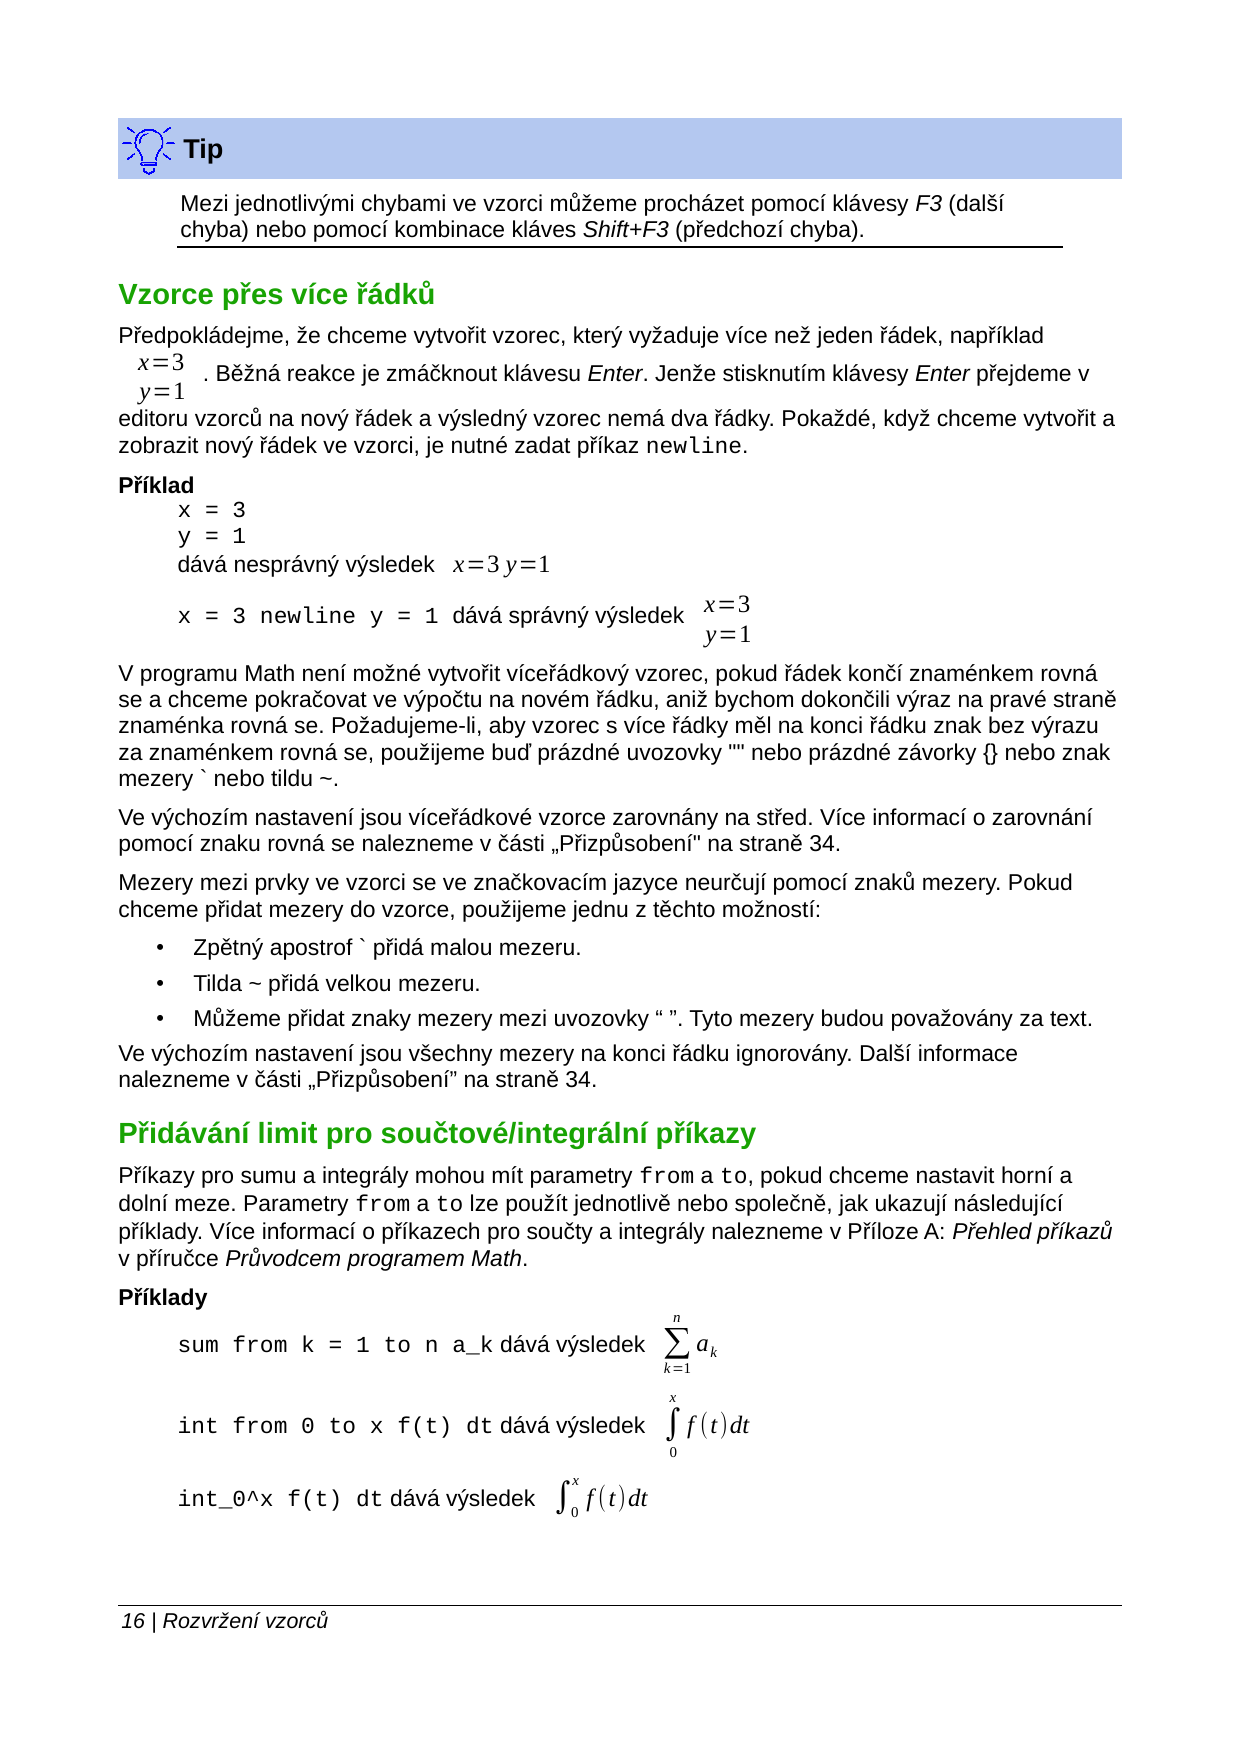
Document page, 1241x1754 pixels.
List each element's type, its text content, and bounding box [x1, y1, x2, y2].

text x = 3 y = 1 dává nesprávný výsledek [177, 499, 1122, 578]
list Zpětný apostrof ` přidá malou mezeru. [156, 934, 1122, 961]
text x = 3 newline y = 1 dává správný výsledek [177, 591, 1122, 647]
text Mezi jednotlivými chybami ve vzorci můžeme procházet pomocí klávesy F3 (další chyba) nebo pomocí kombinace kláves Shift+F3 (předchozí chyba). [177, 187, 1063, 246]
text sum from k = 1 to n a_k dává výsledek [177, 1310, 1122, 1377]
subtitle Vzorce přes více řádků [118, 277, 1122, 311]
text Ve výchozím nastavení jsou všechny mezery na konci řádku ignorovány. Další informace nalezneme v části „Přizpůsobení” na straně 33. [118, 1040, 1122, 1093]
text int_0^x f(t) dt dává výsledek [177, 1473, 1122, 1520]
picture [119, 119, 179, 179]
text Příkazy pro sumu a integrály mohou mít parametry from a to, pokud chceme nastavit horní a dolní meze. Parametry from a to lze použít jednotlivě nebo společně, jak ukazují následující příklady. Více informací o příkazech pro součty a integrály nalezneme v Příloze A: Přehled příkazů v příručce Průvodcem programem Math. [118, 1162, 1122, 1271]
text Příklad [118, 472, 1122, 499]
subtitle Přidávání limit pro součtové/integrální příkazy [118, 1116, 1122, 1150]
list Tilda ~ přidá velkou mezeru. [156, 969, 1122, 996]
text Ve výchozím nastavení jsou víceřádkové vzorce zarovnány na střed. Více informací o zarovnání pomocí znaku rovná se nalezneme v části „Přizpůsobení" na straně 33. [118, 804, 1122, 857]
text Předpokládejme, že chceme vytvořit vzorec, který vyžaduje více než jeden řádek, například. Běžná reakce je zmáčknout klávesu Enter. Jenže stisknutím klávesy Enter přejdeme v editoru vzorců na nový řádek a výsledný vzorec nemá dva řádky. Pokaždé, když chceme vytvořit a zobrazit nový řádek ve vzorci, je nutné zadat příkaz newline. [118, 322, 1122, 460]
text Příklady [118, 1283, 1122, 1310]
text V programu Math není možné vytvořit víceřádkový vzorec, pokud řádek končí znaménkem rovná se a chceme pokračovat ve výpočtu na novém řádku, aniž bychom dokončili výraz na pravé straně znaménka rovná se. Požadujeme-li, aby vzorec s více řádky měl na konci řádku znak bez výrazu za znaménkem rovná se, použijeme buď prázdné uvozovky "" nebo prázdné závorky {} nebo znak mezery ` nebo tildu ~. [118, 660, 1122, 791]
subtitle Tip [118, 118, 1122, 179]
list Můžeme přidat znaky mezery mezi uvozovky “ ”. Tyto mezery budou považovány za text. [156, 1005, 1122, 1031]
text Mezery mezi prvky ve vzorci se ve značkovacím jazyce neurčují pomocí znaků mezery. Pokud chceme přidat mezery do vzorce, použijeme jednu z těchto možností: [118, 869, 1122, 922]
text int from 0 to x f(t) dt dává výsledek [177, 1390, 1122, 1460]
